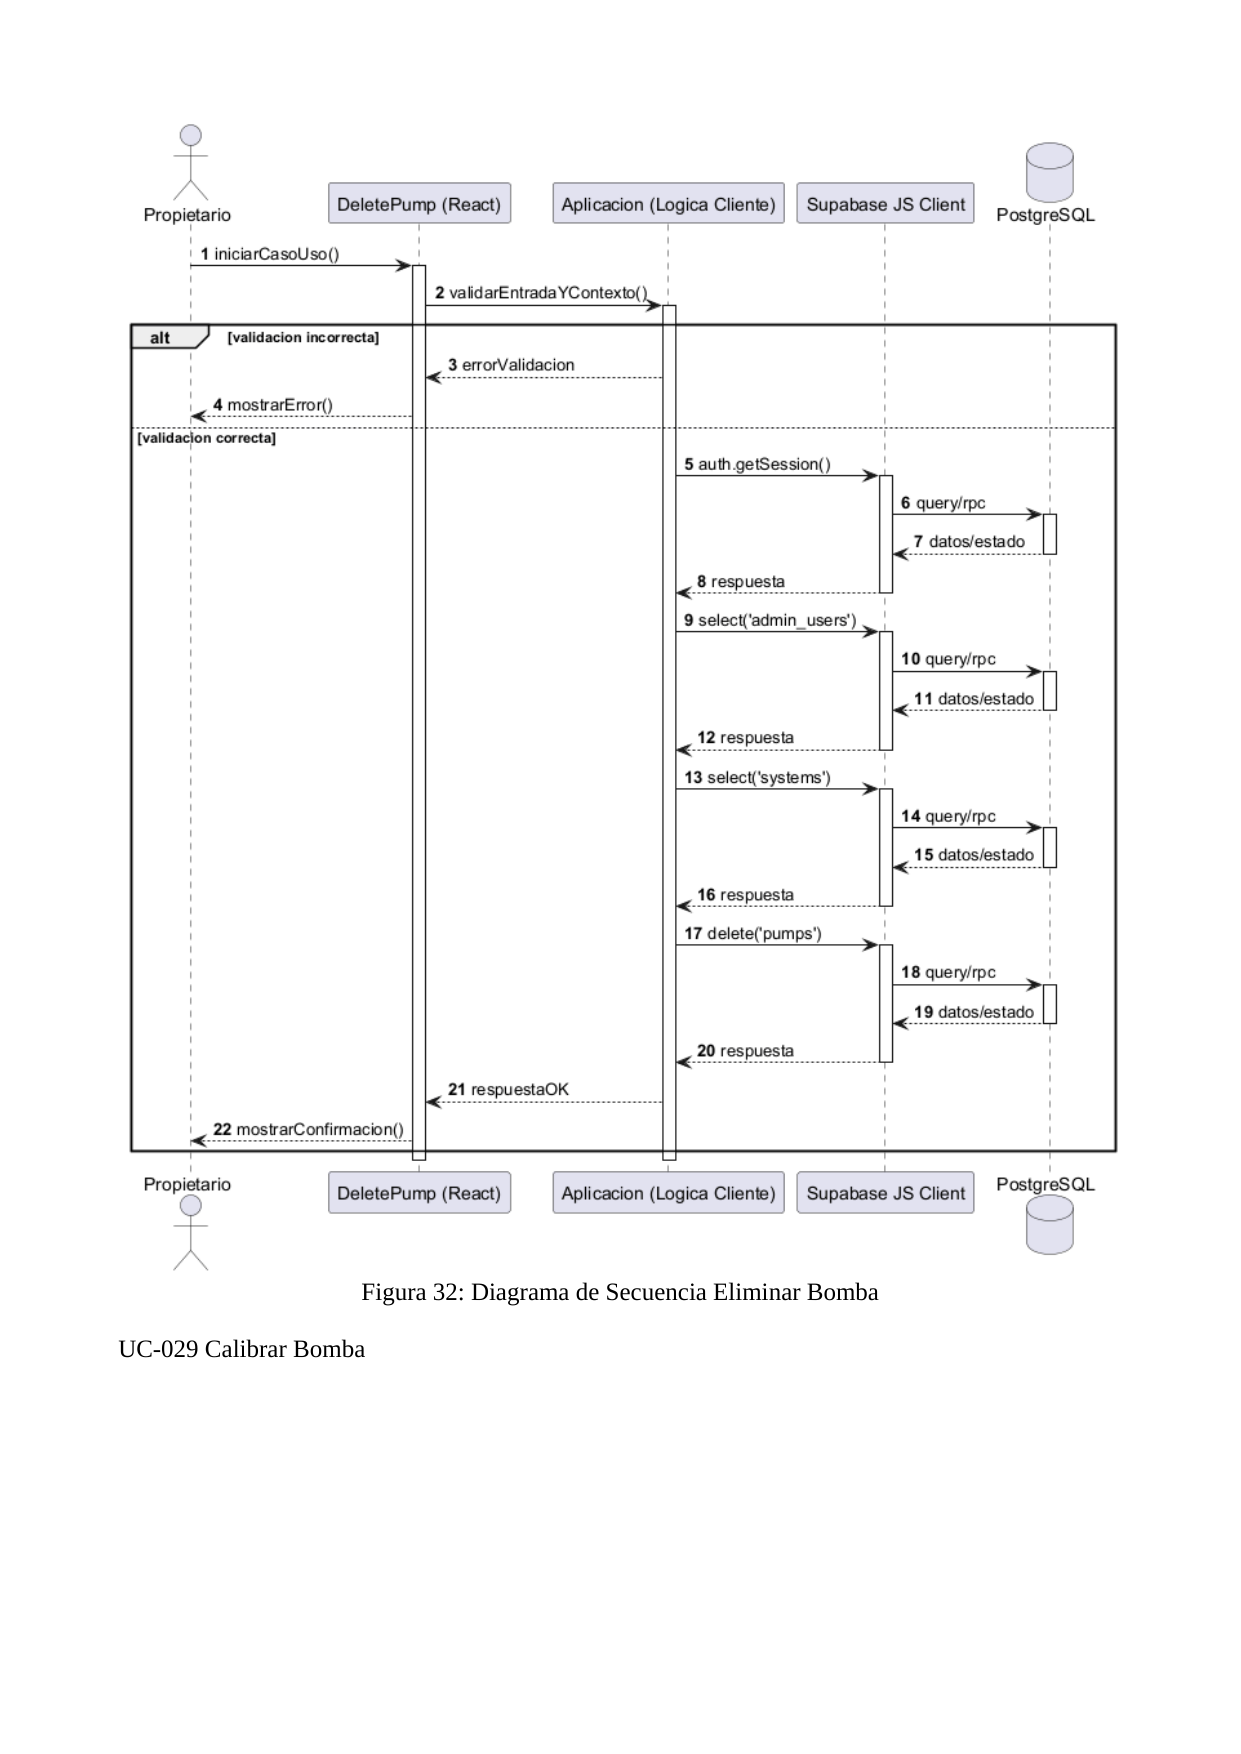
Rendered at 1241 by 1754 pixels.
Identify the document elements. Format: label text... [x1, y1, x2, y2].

picture [118, 118, 1123, 1277]
text Figura 32: Diagrama de Secuencia Eliminar Bomba [118, 1277, 1122, 1306]
text UC-029 Calibrar Bomba [118, 1334, 1122, 1363]
